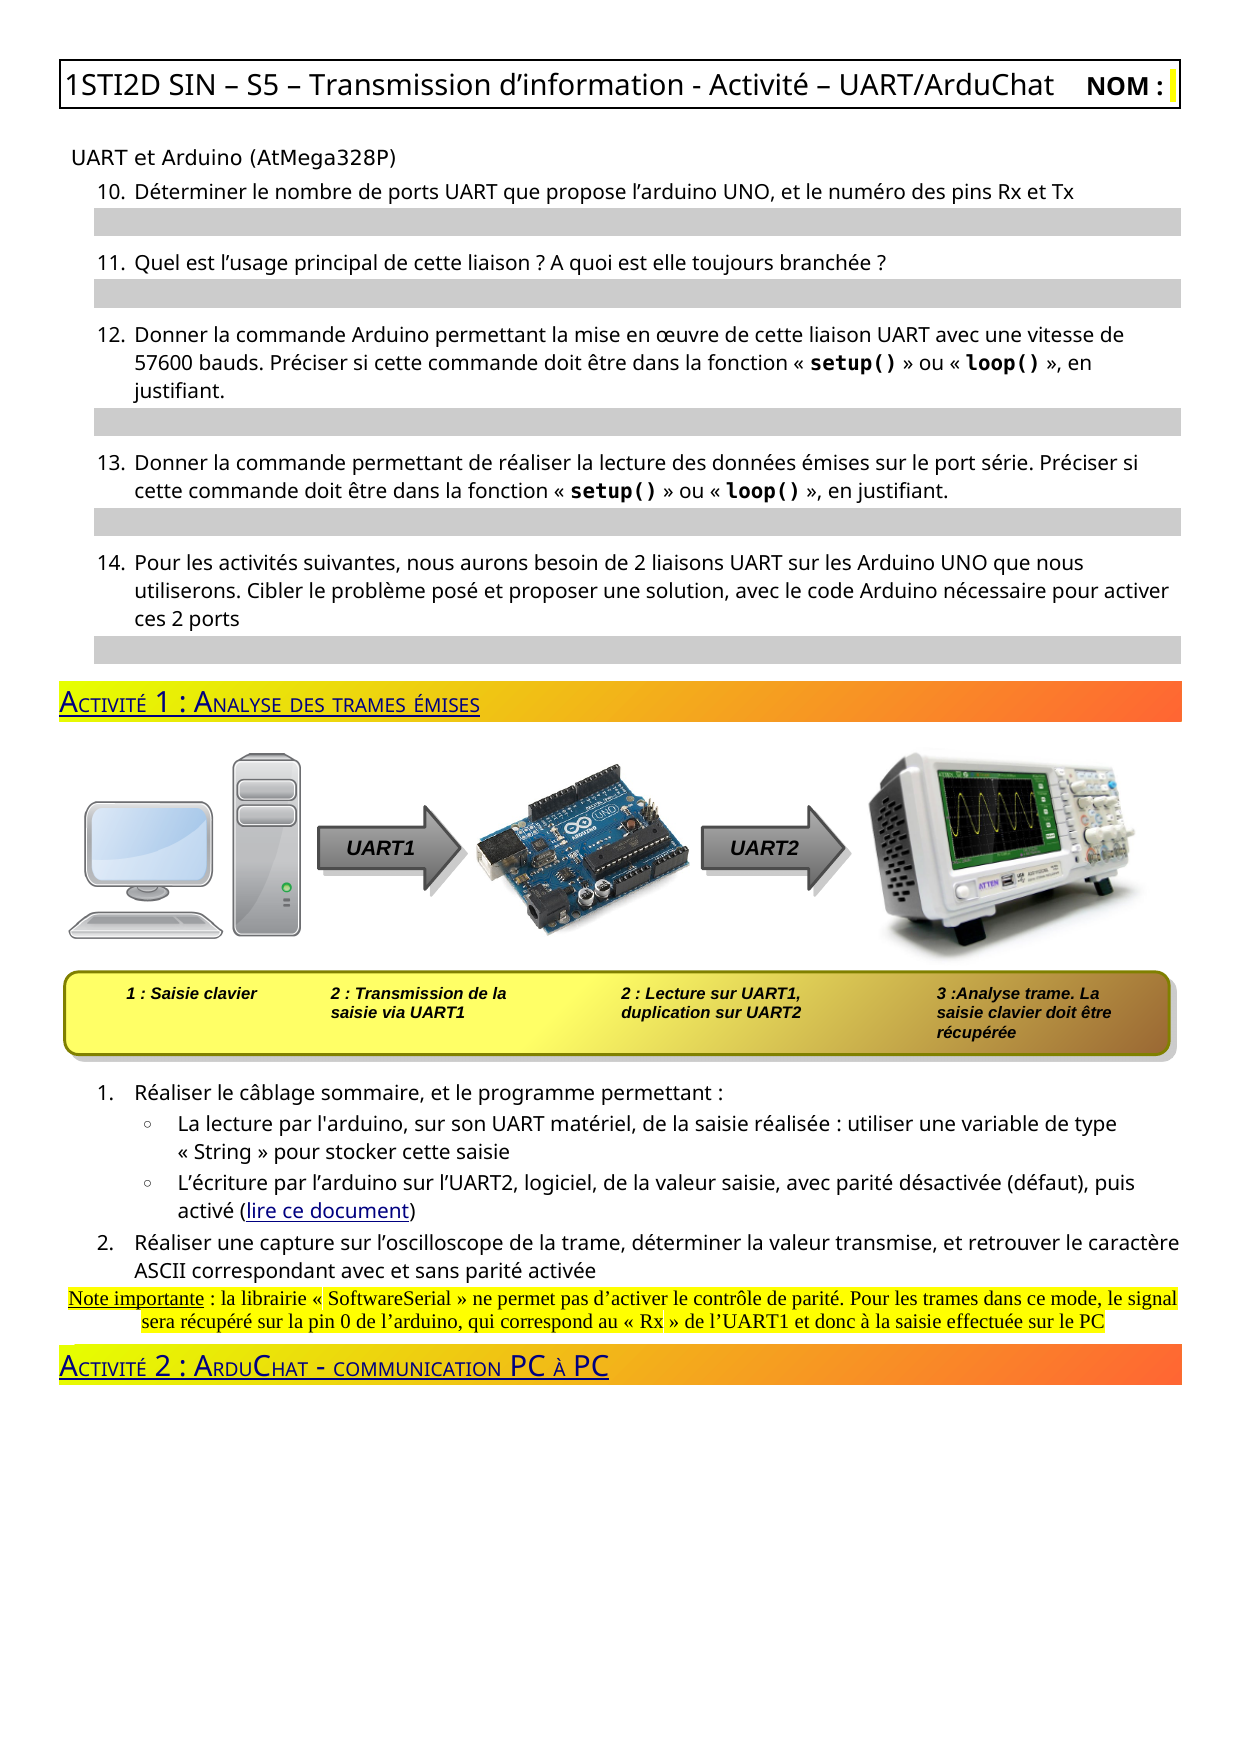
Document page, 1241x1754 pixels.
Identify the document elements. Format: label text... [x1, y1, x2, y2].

list Réaliser le câblage sommaire, et le programme permettant : [97, 1078, 1181, 1106]
list Donner la commande permettant de réaliser la lecture des données émises sur le port série. Préciser si cette commande doit être dans la fonction « setup() » ou « loop() », en justifiant. [97, 448, 1181, 505]
text Activité 1 : Analyse des trames émises [59, 681, 1181, 721]
list Donner la commande Arduino permettant la mise en œuvre de cette liaison UART avec une vitesse de 57600 bauds. Préciser si cette commande doit être dans la fonction « setup() » ou « loop() », en justifiant. [97, 320, 1181, 405]
picture [472, 759, 690, 937]
list Réaliser une capture sur l’oscilloscope de la trame, déterminer la valeur transmise, et retrouver le caractère ASCII correspondant avec et sans parité activée [97, 1228, 1181, 1284]
list L’écriture par l’arduino sur l’UART2, logiciel, de la valeur saisie, avec parité désactivée (défaut), puis activé (lire ce document) [140, 1168, 1181, 1225]
list La lecture par l'arduino, sur son UART matériel, de la saisie réalisée : utiliser une variable de type « String » pour stocker cette saisie [140, 1109, 1181, 1165]
list Pour les activités suivantes, nous aurons besoin de 2 liaisons UART sur les Arduino UNO que nous utiliserons. Cibler le problème posé et proposer une solution, avec le code Arduino nécessaire pour activer ces 2 ports [97, 548, 1181, 633]
text Note importante : la librairie « SoftwareSerial » ne permet pas d’activer le contrôle de parité. Pour les trames dans ce mode, le signal sera récupéré sur la pin 0 de l’arduino, qui correspond au « Rx » de l’UART1 et donc à la saisie effectuée sur le PC [65, 1287, 1181, 1333]
picture [849, 732, 1158, 966]
text Activité 2 : ArduChat - communication PC à PC [59, 1345, 1181, 1384]
list Quel est l’usage principal de cette liaison ? A quoi est elle toujours branchée ? [97, 248, 1181, 277]
text UART et Arduino (AtMega328P) [71, 147, 1181, 171]
list Déterminer le nombre de ports UART que propose l’arduino UNO, et le numéro des pins Rx et Tx [97, 177, 1181, 205]
picture [59, 753, 301, 948]
